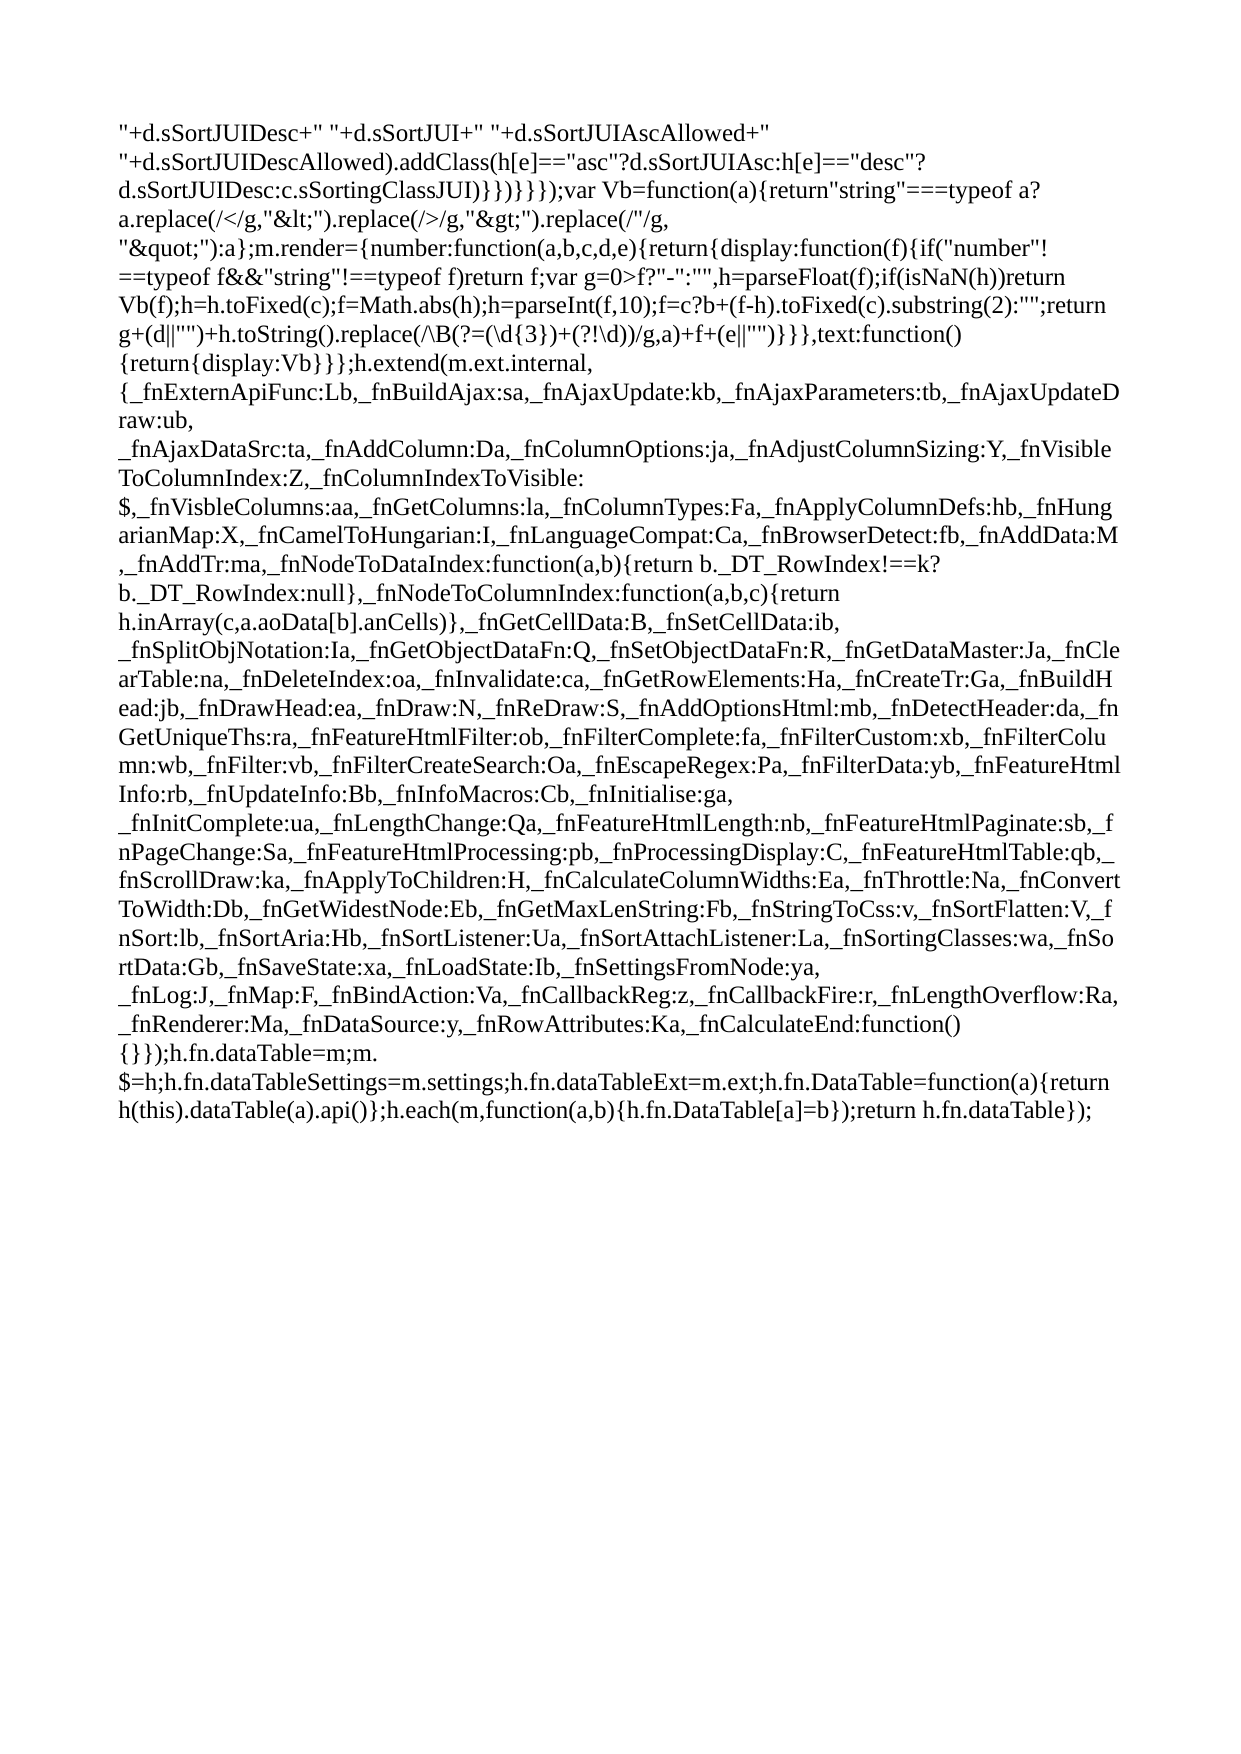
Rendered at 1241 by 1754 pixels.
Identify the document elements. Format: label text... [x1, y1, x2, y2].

text _fnAjaxDataSrc:ta,_fnAddColumn:Da,_fnColumnOptions:ja,_fnAdjustColumnSizing:Y,_fnVisibleToColumnIndex:Z,_fnColumnIndexToVisible:$,_fnVisbleColumns:aa,_fnGetColumns:la,_fnColumnTypes:Fa,_fnApplyColumnDefs:hb,_fnHungarianMap:X,_fnCamelToHungarian:I,_fnLanguageCompat:Ca,_fnBrowserDetect:fb,_fnAddData:M,_fnAddTr:ma,_fnNodeToDataIndex:function(a,b){return b._DT_RowIndex!==k?b._DT_RowIndex:null},_fnNodeToColumnIndex:function(a,b,c){return h.inArray(c,a.aoData[b].anCells)},_fnGetCellData:B,_fnSetCellData:ib, [118, 434, 1122, 636]
text _fnLog:J,_fnMap:F,_fnBindAction:Va,_fnCallbackReg:z,_fnCallbackFire:r,_fnLengthOverflow:Ra,_fnRenderer:Ma,_fnDataSource:y,_fnRowAttributes:Ka,_fnCalculateEnd:function(){}});h.fn.dataTable=m;m.$=h;h.fn.dataTableSettings=m.settings;h.fn.dataTableExt=m.ext;h.fn.DataTable=function(a){return h(this).dataTable(a).api()};h.each(m,function(a,b){h.fn.DataTable[a]=b});return h.fn.dataTable}); [118, 981, 1122, 1124]
text "&quot;"):a};m.render={number:function(a,b,c,d,e){return{display:function(f){if("number"!==typeof f&&"string"!==typeof f)return f;var g=0>f?"-":"",h=parseFloat(f);if(isNaN(h))return Vb(f);h=h.toFixed(c);f=Math.abs(h);h=parseInt(f,10);f=c?b+(f-h).toFixed(c).substring(2):"";return g+(d||"")+h.toString().replace(/\B(?=(\d{3})+(?!\d))/g,a)+f+(e||"")}}},text:function(){return{display:Vb}}};h.extend(m.ext.internal,{_fnExternApiFunc:Lb,_fnBuildAjax:sa,_fnAjaxUpdate:kb,_fnAjaxParameters:tb,_fnAjaxUpdateDraw:ub, [118, 233, 1122, 434]
text "+d.sSortJUIDesc+" "+d.sSortJUI+" "+d.sSortJUIAscAllowed+" "+d.sSortJUIDescAllowed).addClass(h[e]=="asc"?d.sSortJUIAsc:h[e]=="desc"?d.sSortJUIDesc:c.sSortingClassJUI)}})}}});var Vb=function(a){return"string"===typeof a?a.replace(/</g,"&lt;").replace(/>/g,"&gt;").replace(/"/g, [118, 118, 1122, 233]
text _fnInitComplete:ua,_fnLengthChange:Qa,_fnFeatureHtmlLength:nb,_fnFeatureHtmlPaginate:sb,_fnPageChange:Sa,_fnFeatureHtmlProcessing:pb,_fnProcessingDisplay:C,_fnFeatureHtmlTable:qb,_fnScrollDraw:ka,_fnApplyToChildren:H,_fnCalculateColumnWidths:Ea,_fnThrottle:Na,_fnConvertToWidth:Db,_fnGetWidestNode:Eb,_fnGetMaxLenString:Fb,_fnStringToCss:v,_fnSortFlatten:V,_fnSort:lb,_fnSortAria:Hb,_fnSortListener:Ua,_fnSortAttachListener:La,_fnSortingClasses:wa,_fnSortData:Gb,_fnSaveState:xa,_fnLoadState:Ib,_fnSettingsFromNode:ya, [118, 808, 1122, 981]
text _fnSplitObjNotation:Ia,_fnGetObjectDataFn:Q,_fnSetObjectDataFn:R,_fnGetDataMaster:Ja,_fnClearTable:na,_fnDeleteIndex:oa,_fnInvalidate:ca,_fnGetRowElements:Ha,_fnCreateTr:Ga,_fnBuildHead:jb,_fnDrawHead:ea,_fnDraw:N,_fnReDraw:S,_fnAddOptionsHtml:mb,_fnDetectHeader:da,_fnGetUniqueThs:ra,_fnFeatureHtmlFilter:ob,_fnFilterComplete:fa,_fnFilterCustom:xb,_fnFilterColumn:wb,_fnFilter:vb,_fnFilterCreateSearch:Oa,_fnEscapeRegex:Pa,_fnFilterData:yb,_fnFeatureHtmlInfo:rb,_fnUpdateInfo:Bb,_fnInfoMacros:Cb,_fnInitialise:ga, [118, 636, 1122, 808]
